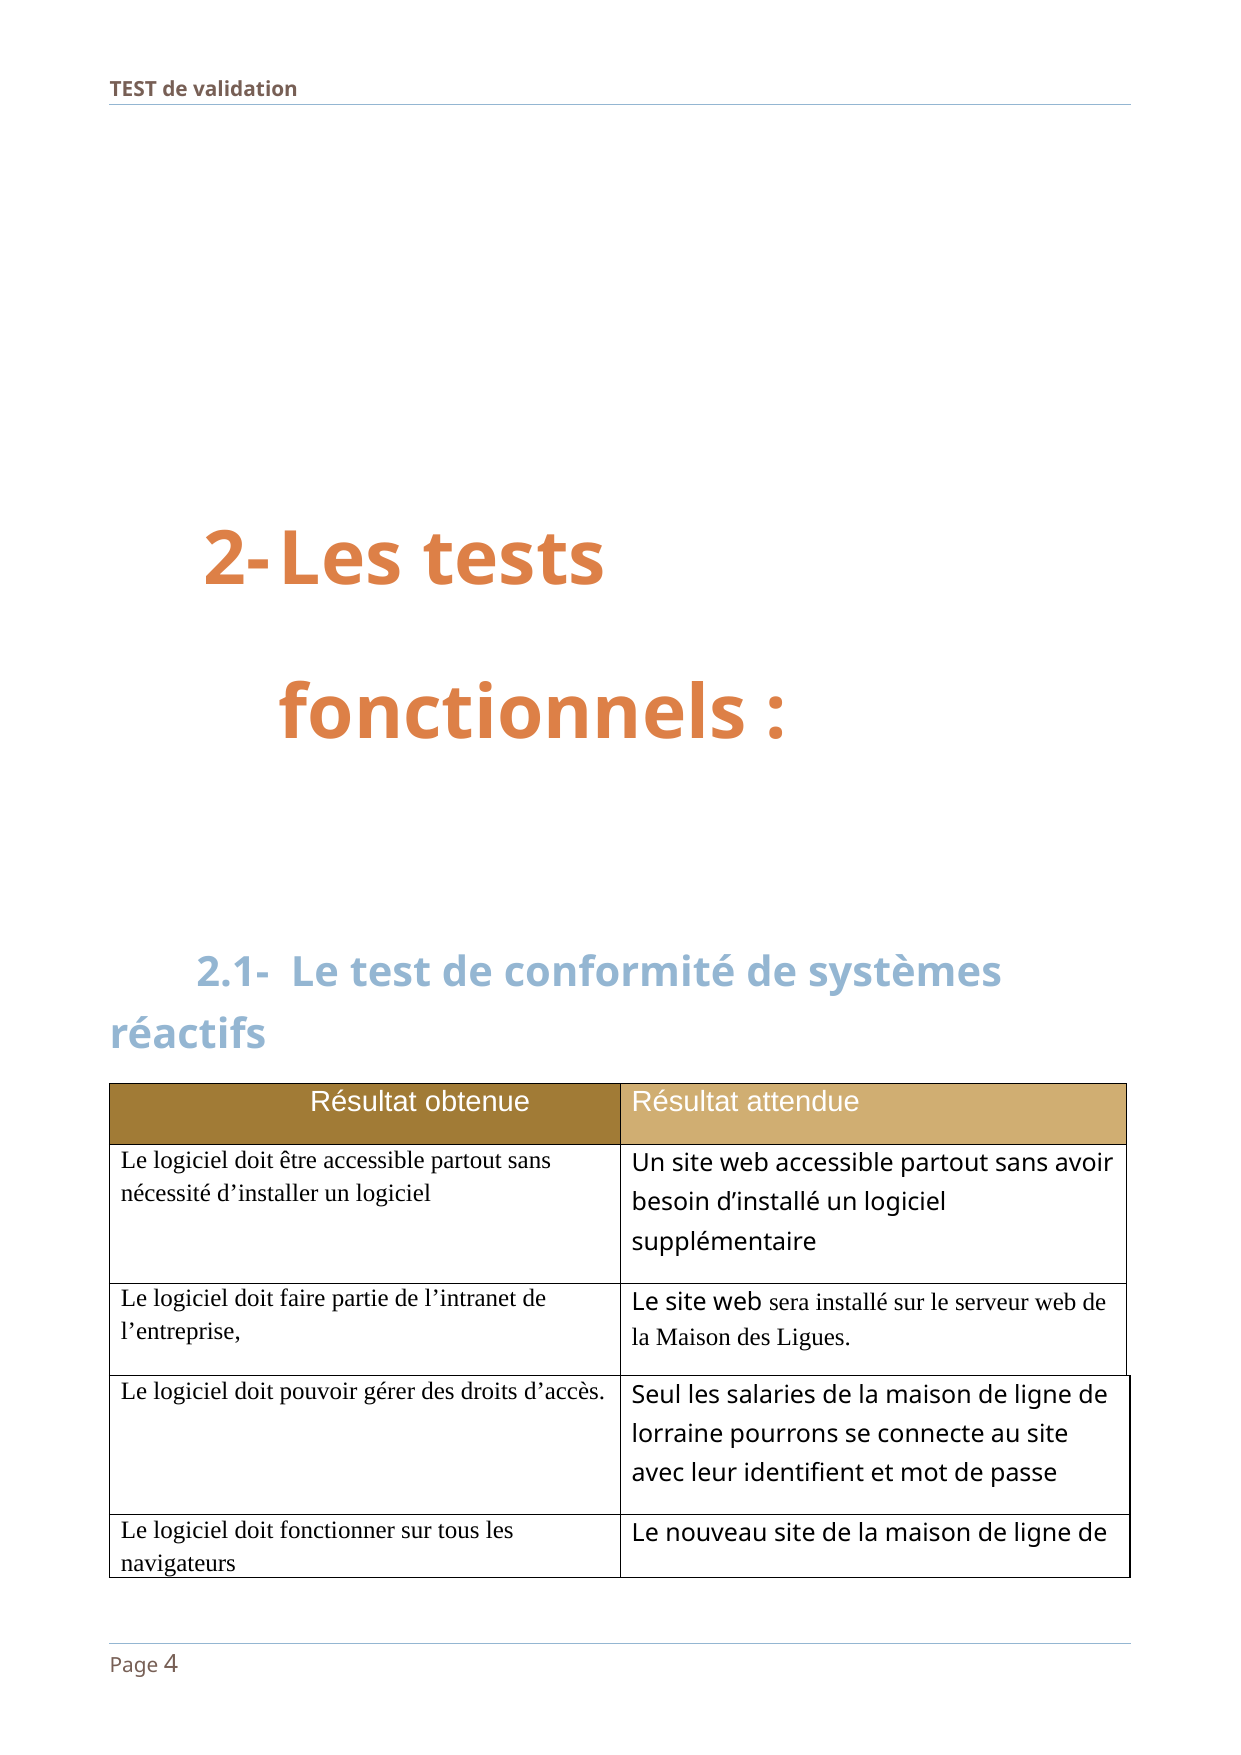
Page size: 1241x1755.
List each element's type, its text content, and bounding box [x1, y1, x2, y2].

text 2.1- Le test de conformité de systèmes réactifs [109, 942, 1131, 1061]
table_header Résultat attendue [621, 1084, 1126, 1144]
table_cell Le logiciel doit pouvoir gérer des droits d’accès. [110, 1376, 620, 1514]
table_cell [109, 120, 143, 459]
table_cell Le logiciel doit être accessible partout sans nécessité d’installer un logiciel [110, 1145, 620, 1282]
table_cell Seul les salaries de la maison de ligne de lorraine pourrons se connecte au site avec leur identifient et mot de passe [621, 1376, 1129, 1514]
table_cell Le site web sera installé sur le serveur web de la Maison des Ligues. [621, 1284, 1126, 1375]
table_cell [109, 460, 143, 889]
table_cell Le nouveau site de la maison de ligne de [621, 1515, 1129, 1577]
table_header Résultat obtenue [110, 1084, 620, 1144]
table_cell Introduction au test du site 2 - Le test fonctionnel 2.1- Le test de conformité de systèmes réactifs 2.2- Le test fonctionnel de la solution 3- Le test structurel 4- 2 TEST AVEC UN UTILISATEUR Introduction : Le contexte La Maison des Ligues souhaite faire réaliser un logiciel pour gérer les formations de ses salariés. La Maison des Ligues pense que la formation au cours de la vie professionnelle est très importante. Elle a décidé d’allouer à chaque salarié un certain nombre de jours de formation par an en plus des dispositifs nationaux qui existent comme le Compte Personnel de Formation. Présentation globale du projet Le logiciel doit être accessible partout sans nécessité d’installer un logiciel. Un site web est recommandé sans ajout de logiciels supplémentaires. Le logiciel doit faire partie de l’intranet de l’entreprise, il sera installé sur le serveur web de la Maison des Ligues. Le logiciel doit être en français. Le logiciel doit pouvoir gérer des droits d’accès. Seul les salariés de la Maison des Ligues auront accès au logiciel. Le logiciel doit fonctionner sur tous les navigateurs. La Maison des Ligues fonctionne principalement avec Internet Explorer 10. Le site devra respecter les bonnes pratiques pour l’accessibilité des sites internet. [144, 120, 1131, 459]
table_cell Le logiciel doit fonctionner sur tous les navigateurs [110, 1515, 620, 1577]
table_cell Les tests fonctionnels : [144, 460, 1131, 889]
table_cell Le logiciel doit faire partie de l’intranet de l’entreprise, [110, 1284, 620, 1375]
table_cell Un site web accessible partout sans avoir besoin d’installé un logiciel supplémentaire [621, 1145, 1126, 1282]
